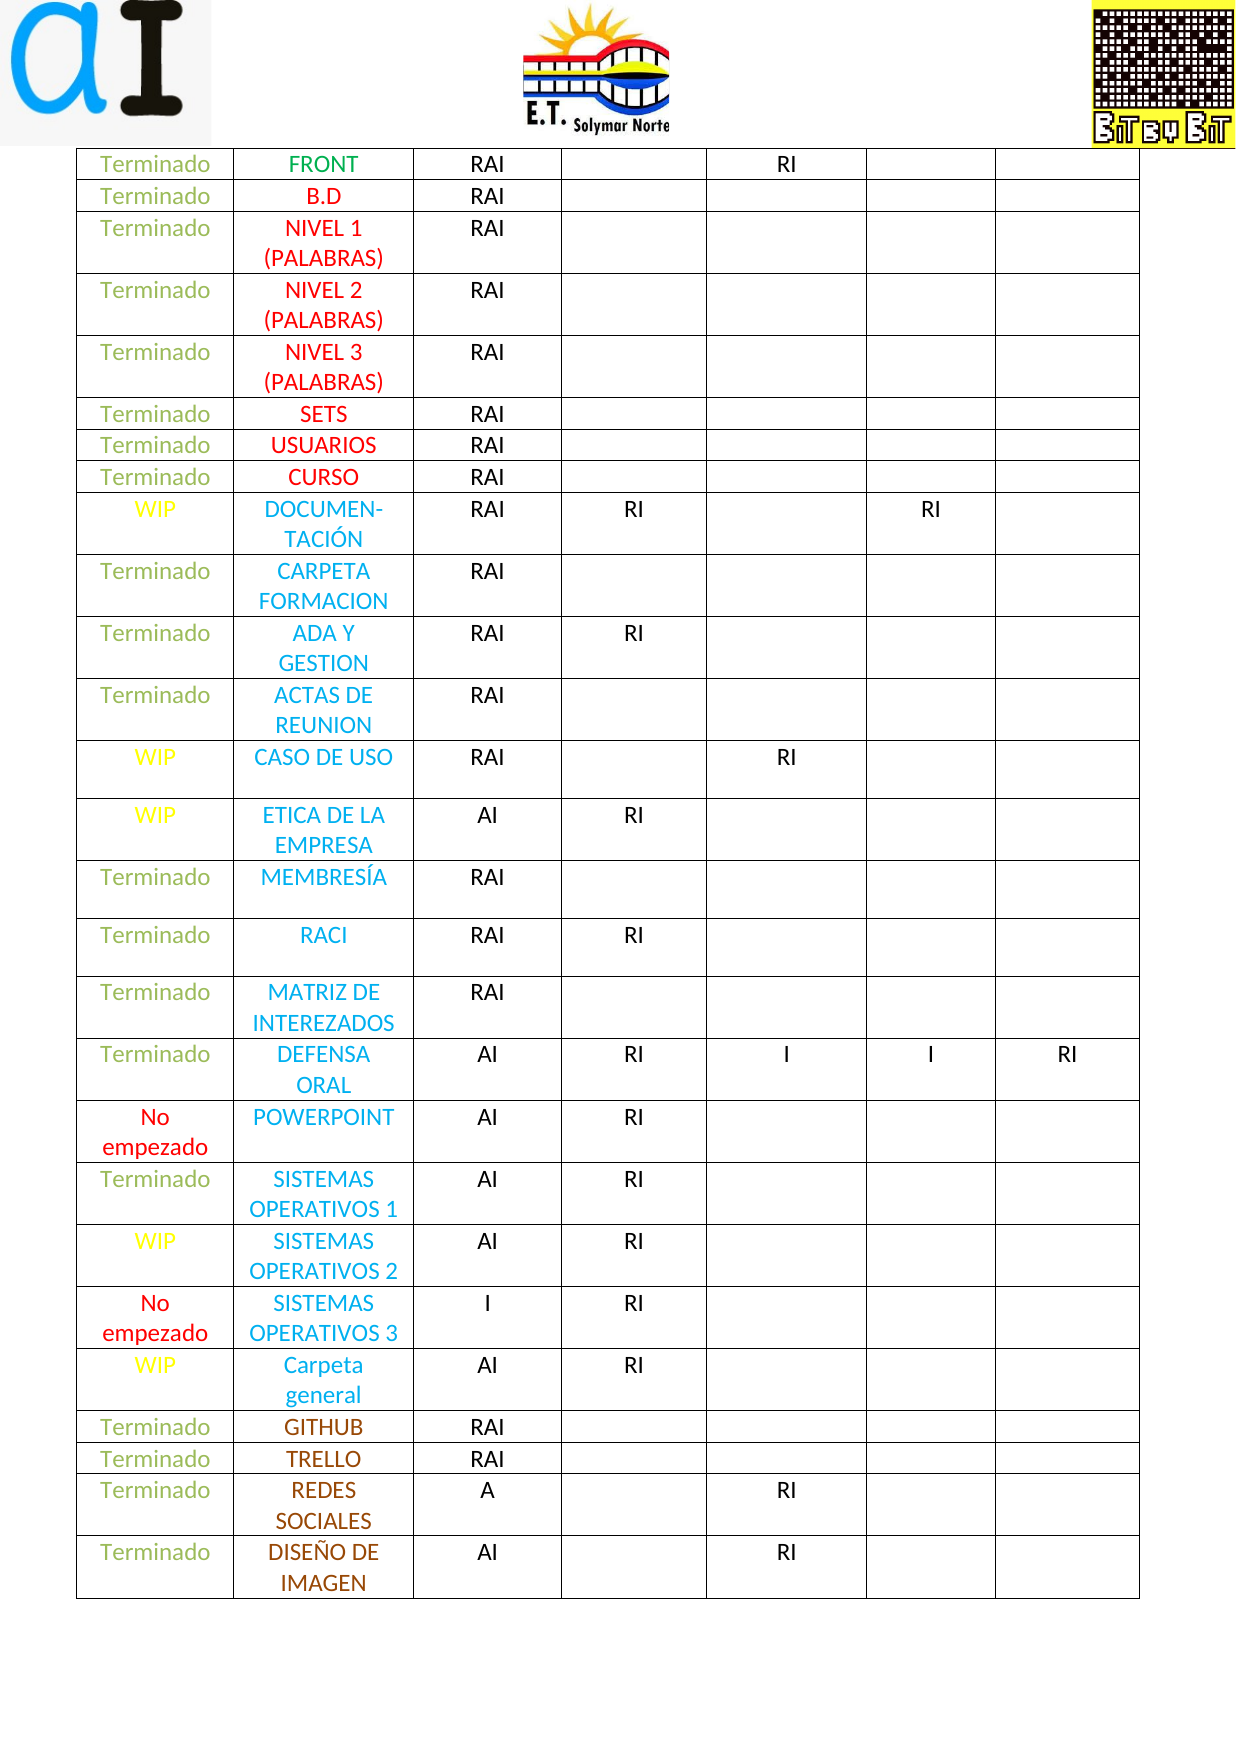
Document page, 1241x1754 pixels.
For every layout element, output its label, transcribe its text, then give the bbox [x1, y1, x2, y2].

table_cell [707, 1411, 866, 1442]
table_cell RAI [414, 149, 561, 179]
table_cell [867, 741, 995, 798]
table_cell [707, 398, 866, 428]
table_cell RI [707, 1474, 866, 1535]
table_cell DEFENSA ORAL [234, 1039, 413, 1100]
table_cell RAI [414, 336, 561, 397]
table_cell Terminado [77, 919, 233, 976]
table_cell [996, 493, 1139, 554]
table_cell AI [414, 1163, 561, 1224]
table_cell WIP [77, 741, 233, 798]
table_cell RI [562, 1225, 706, 1286]
table_cell Terminado [77, 679, 233, 740]
table_cell RAI [414, 919, 561, 976]
table_cell RI [562, 1101, 706, 1162]
table_cell USUARIOS [234, 430, 413, 460]
table_cell RAI [414, 1411, 561, 1442]
table_cell Terminado [77, 861, 233, 918]
table_cell RI [562, 1287, 706, 1348]
picture [523, 0, 670, 146]
table_cell SISTEMAS OPERATIVOS 2 [234, 1225, 413, 1286]
table_cell MATRIZ DE INTEREZADOS [234, 977, 413, 1038]
table_cell [996, 1287, 1139, 1348]
table_cell CURSO [234, 461, 413, 492]
table_cell No empezado [77, 1287, 233, 1348]
table_cell [562, 430, 706, 460]
table_cell WIP [77, 1225, 233, 1286]
table_cell AI [414, 799, 561, 860]
table_cell [996, 1474, 1139, 1535]
table_cell B.D [234, 180, 413, 211]
table_cell [562, 149, 706, 179]
table_cell I [867, 1039, 995, 1100]
table_cell [996, 1411, 1139, 1442]
table_cell SISTEMAS OPERATIVOS 1 [234, 1163, 413, 1224]
table_cell RAI [414, 977, 561, 1038]
table_cell RAI [414, 555, 561, 616]
table_cell Terminado [77, 398, 233, 428]
table_cell AI [414, 1101, 561, 1162]
table_cell I [707, 1039, 866, 1100]
table_cell SETS [234, 398, 413, 428]
table_cell [867, 274, 995, 335]
table_cell AI [414, 1039, 561, 1100]
table_cell Terminado [77, 274, 233, 335]
table_cell Terminado [77, 1039, 233, 1100]
table_cell [707, 212, 866, 273]
table_cell [867, 1163, 995, 1224]
table_cell RAI [414, 741, 561, 798]
table_cell RI [707, 1536, 866, 1597]
table_cell SISTEMAS OPERATIVOS 3 [234, 1287, 413, 1348]
table_cell RAI [414, 274, 561, 335]
table_cell [707, 861, 866, 918]
table_cell RI [562, 617, 706, 678]
table_cell [707, 679, 866, 740]
table_cell [707, 617, 866, 678]
table_cell [996, 1349, 1139, 1410]
table_cell [867, 555, 995, 616]
table_cell [707, 336, 866, 397]
table_cell RI [562, 919, 706, 976]
table_cell [867, 461, 995, 492]
table_cell [996, 799, 1139, 860]
table_cell RAI [414, 861, 561, 918]
table_cell RACI [234, 919, 413, 976]
table_cell No empezado [77, 1101, 233, 1162]
table_cell RI [707, 741, 866, 798]
table_cell [707, 1101, 866, 1162]
table_cell NIVEL 3 (PALABRAS) [234, 336, 413, 397]
table_cell RAI [414, 679, 561, 740]
table_cell [707, 461, 866, 492]
table_cell [562, 977, 706, 1038]
table_cell RI [867, 493, 995, 554]
table_cell [707, 493, 866, 554]
table_cell [996, 180, 1139, 211]
table_cell CASO DE USO [234, 741, 413, 798]
table_cell [867, 1443, 995, 1473]
table_cell Terminado [77, 212, 233, 273]
table_cell [996, 679, 1139, 740]
table_cell [996, 430, 1139, 460]
table_cell Terminado [77, 1474, 233, 1535]
table_cell DOCUMEN-TACIÓN [234, 493, 413, 554]
table_cell [707, 1349, 866, 1410]
table_cell [707, 919, 866, 976]
table_cell [996, 1101, 1139, 1162]
table_cell NIVEL 2 (PALABRAS) [234, 274, 413, 335]
table_cell Terminado [77, 180, 233, 211]
table_cell [996, 274, 1139, 335]
table_cell WIP [77, 493, 233, 554]
table_cell RI [562, 1163, 706, 1224]
table_cell REDES SOCIALES [234, 1474, 413, 1535]
table_cell Carpeta general [234, 1349, 413, 1410]
table_cell Terminado [77, 1411, 233, 1442]
table_cell Terminado [77, 617, 233, 678]
table_cell [562, 461, 706, 492]
table_cell [562, 212, 706, 273]
table_cell RI [562, 799, 706, 860]
table_cell [867, 1287, 995, 1348]
table_cell Terminado [77, 461, 233, 492]
table_cell [707, 1163, 866, 1224]
table_cell [996, 555, 1139, 616]
table_cell [562, 1536, 706, 1597]
table_cell CARPETA FORMACION [234, 555, 413, 616]
table_cell Terminado [77, 555, 233, 616]
table_cell RAI [414, 617, 561, 678]
table_cell [867, 799, 995, 860]
table_cell A [414, 1474, 561, 1535]
table_cell DISEÑO DE IMAGEN [234, 1536, 413, 1597]
table_cell [867, 1349, 995, 1410]
table_cell [867, 430, 995, 460]
table_cell [867, 1101, 995, 1162]
table_cell [996, 1225, 1139, 1286]
table_cell [867, 1536, 995, 1597]
table_cell [867, 149, 995, 179]
table_cell RI [996, 1039, 1139, 1100]
table_cell TRELLO [234, 1443, 413, 1473]
table_cell RAI [414, 180, 561, 211]
picture [1091, 0, 1236, 149]
table_cell [867, 1474, 995, 1535]
table_cell [707, 799, 866, 860]
table_cell [562, 336, 706, 397]
table_cell [707, 274, 866, 335]
table_cell [996, 741, 1139, 798]
table_cell RI [562, 1349, 706, 1410]
table_cell AI [414, 1225, 561, 1286]
table_cell [996, 861, 1139, 918]
table_cell [707, 555, 866, 616]
table_cell MEMBRESÍA [234, 861, 413, 918]
table_cell [562, 1443, 706, 1473]
table_cell [707, 430, 866, 460]
table_cell [867, 1225, 995, 1286]
table_cell AI [414, 1349, 561, 1410]
table_cell RI [707, 149, 866, 179]
table_cell Terminado [77, 149, 233, 179]
table_cell [707, 1443, 866, 1473]
table_cell [562, 1474, 706, 1535]
table_cell [562, 398, 706, 428]
table_cell [867, 1411, 995, 1442]
table_cell ADA Y GESTION [234, 617, 413, 678]
table_cell ETICA DE LA EMPRESA [234, 799, 413, 860]
table_cell Terminado [77, 430, 233, 460]
table_cell [996, 919, 1139, 976]
table_cell RAI [414, 1443, 561, 1473]
table_cell WIP [77, 1349, 233, 1410]
table_cell [996, 461, 1139, 492]
table_cell NIVEL 1 (PALABRAS) [234, 212, 413, 273]
table_cell FRONT [234, 149, 413, 179]
table_cell [996, 617, 1139, 678]
table_cell [867, 977, 995, 1038]
table_cell [996, 212, 1139, 273]
table_cell [867, 336, 995, 397]
table_cell [707, 180, 866, 211]
table_cell [562, 1411, 706, 1442]
picture [0, 0, 212, 146]
table_cell ACTAS DE REUNION [234, 679, 413, 740]
table_cell [562, 861, 706, 918]
table_cell [562, 274, 706, 335]
table_cell RAI [414, 212, 561, 273]
table_cell [707, 1225, 866, 1286]
table_cell RAI [414, 493, 561, 554]
table_cell [562, 180, 706, 211]
table_cell RI [562, 493, 706, 554]
table_cell [996, 977, 1139, 1038]
table_cell [996, 336, 1139, 397]
table_cell [562, 679, 706, 740]
table_cell [996, 398, 1139, 428]
table_cell Terminado [77, 336, 233, 397]
table_cell Terminado [77, 1536, 233, 1597]
table_cell AI [414, 1536, 561, 1597]
table_cell [867, 679, 995, 740]
table_cell RAI [414, 398, 561, 428]
table_cell [562, 555, 706, 616]
table_cell [996, 1443, 1139, 1473]
table_cell [867, 212, 995, 273]
table_cell I [414, 1287, 561, 1348]
table_cell [562, 741, 706, 798]
table_cell [996, 149, 1139, 179]
table_cell WIP [77, 799, 233, 860]
table_cell RAI [414, 461, 561, 492]
table_cell [867, 180, 995, 211]
table_cell [867, 919, 995, 976]
table_cell Terminado [77, 1443, 233, 1473]
table_cell [867, 398, 995, 428]
table_cell [867, 861, 995, 918]
table_cell Terminado [77, 1163, 233, 1224]
table_cell [996, 1163, 1139, 1224]
table_cell [996, 1536, 1139, 1597]
table_cell [707, 1287, 866, 1348]
table_cell POWERPOINT [234, 1101, 413, 1162]
table_cell Terminado [77, 977, 233, 1038]
table_cell RAI [414, 430, 561, 460]
table_cell [707, 977, 866, 1038]
table_cell RI [562, 1039, 706, 1100]
table_cell [867, 617, 995, 678]
table_cell GITHUB [234, 1411, 413, 1442]
